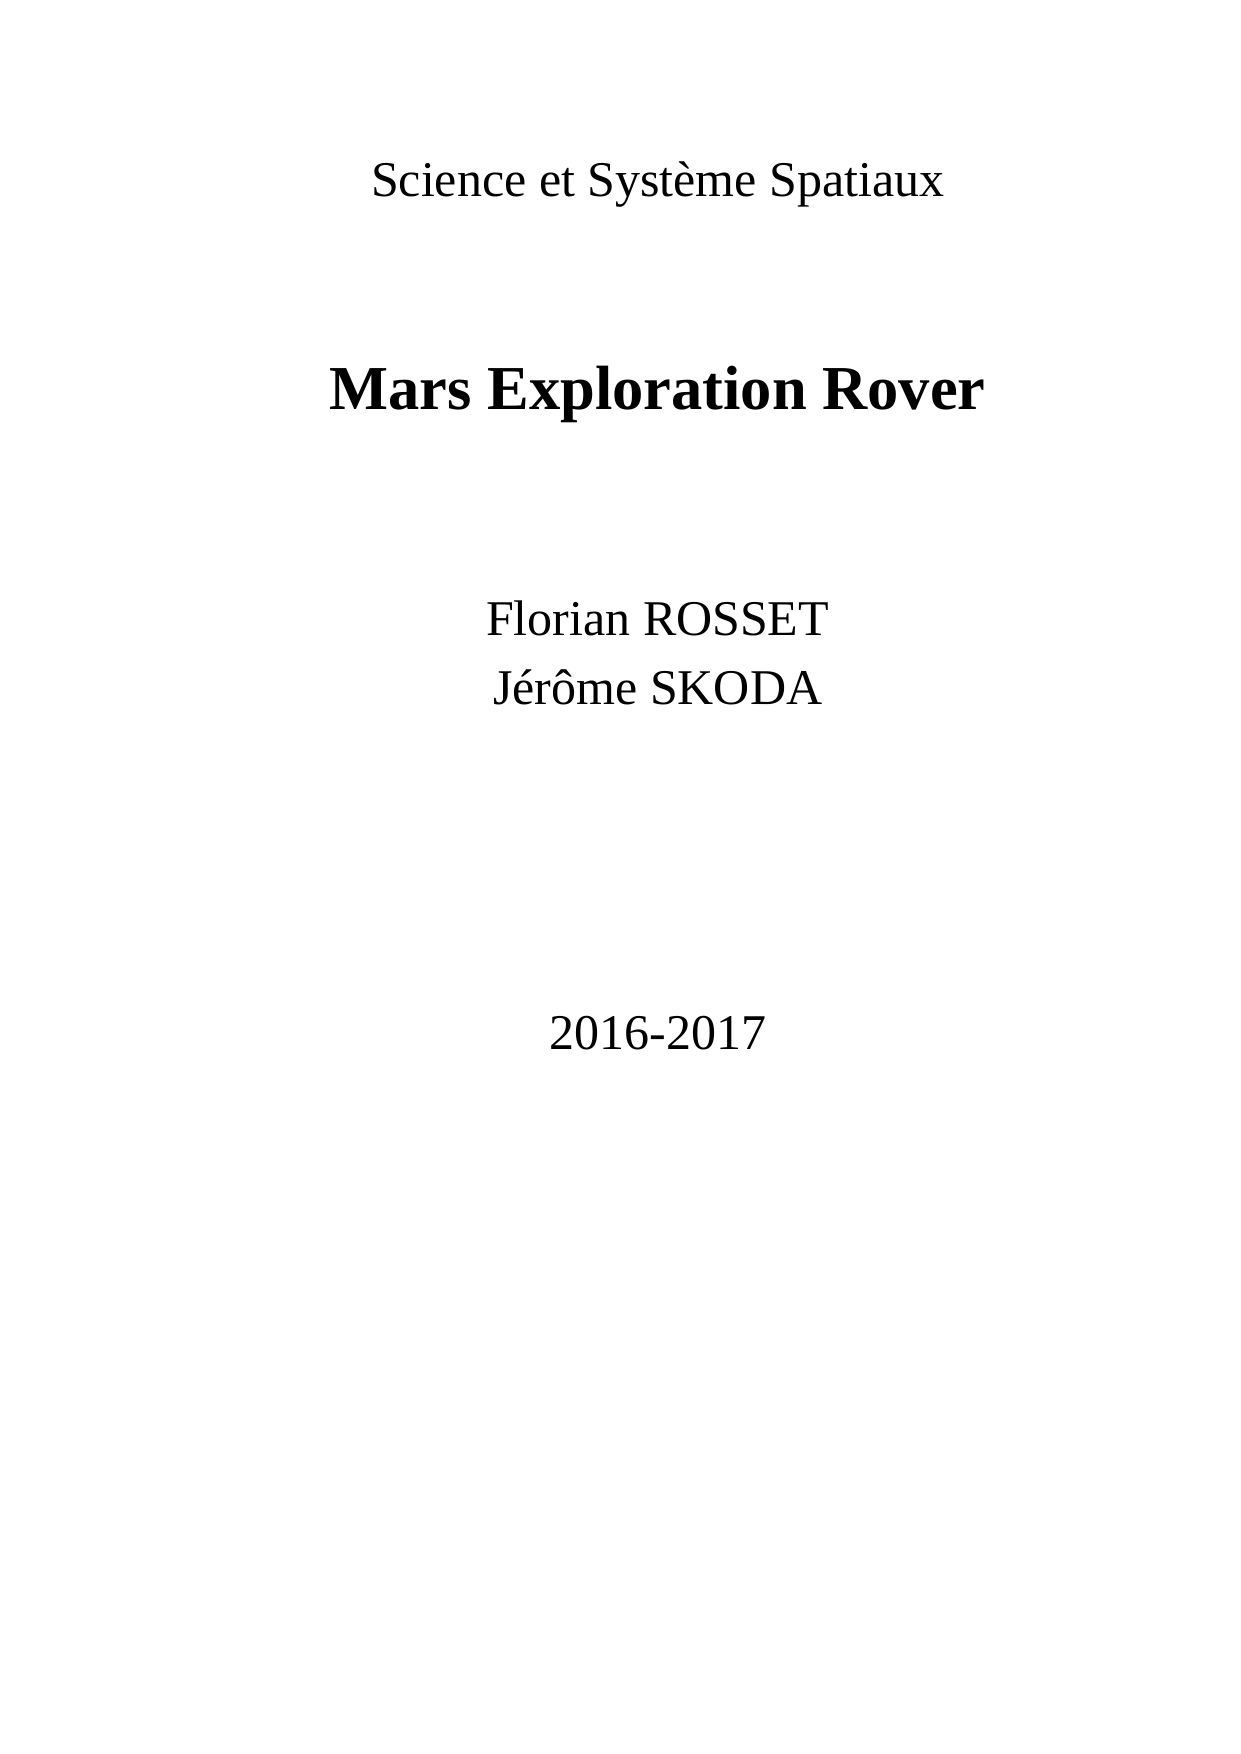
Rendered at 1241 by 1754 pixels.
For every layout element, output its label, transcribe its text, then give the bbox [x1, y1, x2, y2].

text 2016-2017 [150, 1002, 1090, 1060]
text Florian ROSSET [150, 589, 1090, 646]
title Science et Système Spatiaux [150, 150, 1090, 207]
title Mars Exploration Rover [150, 351, 1090, 423]
text Jérôme SKODA [150, 658, 1090, 715]
